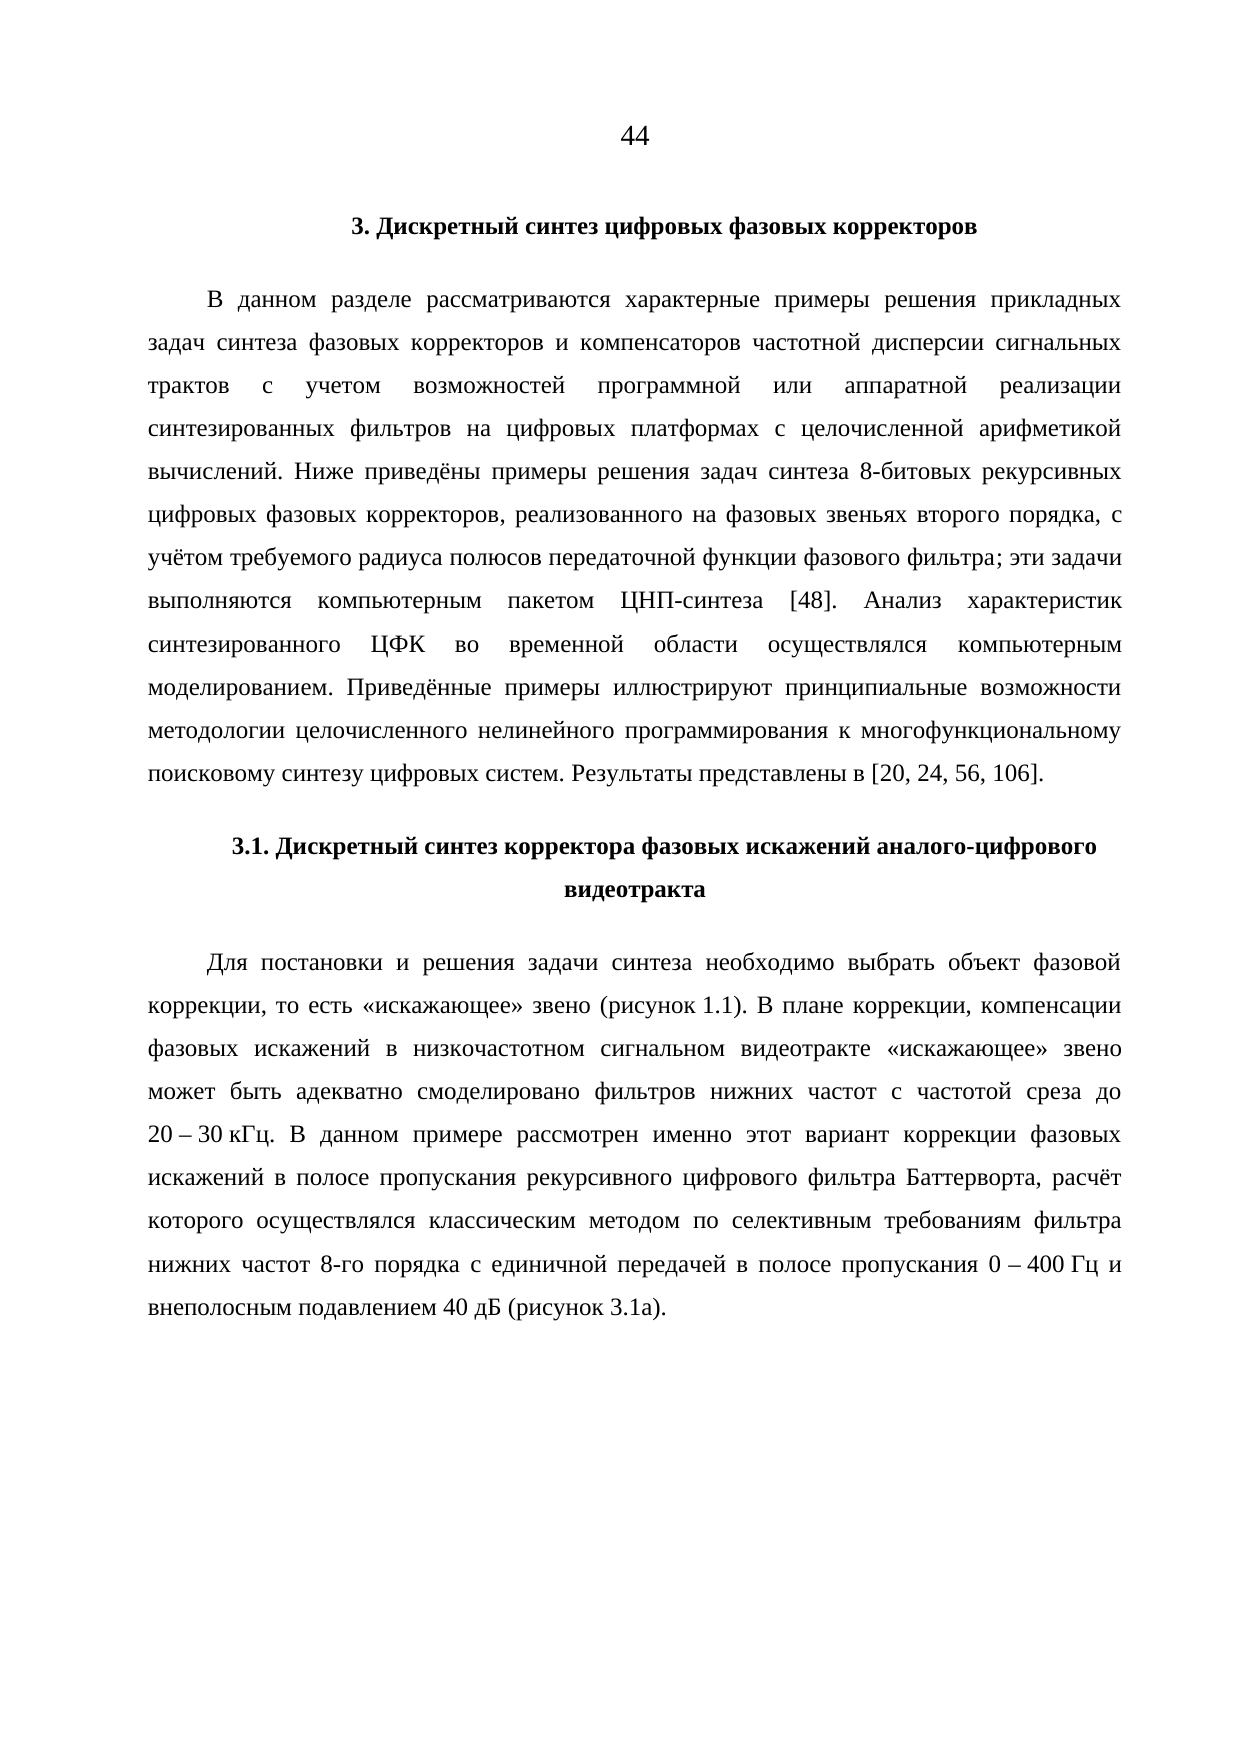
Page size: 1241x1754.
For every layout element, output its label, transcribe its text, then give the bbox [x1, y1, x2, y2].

text В данном разделе рассматриваются характерные примеры решения прикладных задач синтеза фазовых корректоров и компенсаторов частотной дисперсии сигнальных трактов с учетом возможностей программной или аппаратной реализации синтезированных фильтров на цифровых платформах с целочисленной арифметикой вычислений. Ниже приведёны примеры решения задач синтеза 8-битовых рекурсивных цифровых фазовых корректоров, реализованного на фазовых звеньях второго порядка, с учётом требуемого радиуса полюсов передаточной функции фазового фильтра; эти задачи выполняются компьютерным пакетом ЦНП-синтеза [48]. Анализ характеристик синтезированного ЦФК во временной области осуществлялся компьютерным моделированием. Приведённые примеры иллюстрируют принципиальные возможности методологии целочисленного нелинейного программирования к многофункциональному поисковому синтезу цифровых систем. Результаты представлены в [20, 24, 56, 106]. [148, 284, 1122, 787]
subtitle 3.1. Дискретный синтез корректора фазовых искажений аналого-цифрового видеотракта [148, 831, 1122, 903]
subtitle 3. Дискретный синтез цифровых фазовых корректоров [148, 211, 1122, 239]
text Для постановки и решения задачи синтеза необходимо выбрать объект фазовой коррекции, то есть «искажающее» звено (рисунок 1.1). В плане коррекции, компенсации фазовых искажений в низкочастотном сигнальном видеотракте «искажающее» звено может быть адекватно смоделировано фильтров нижних частот с частотой среза до 20 – 30 кГц. В данном примере рассмотрен именно этот вариант коррекции фазовых искажений в полосе пропускания рекурсивного цифрового фильтра Баттерворта, расчёт которого осуществлялся классическим методом по селективным требованиям фильтра нижних частот 8-го порядка с единичной передачей в полосе пропускания 0 – 400 Гц и внеполосным подавлением 40 дБ (рисунок 3.1а). [148, 947, 1122, 1321]
